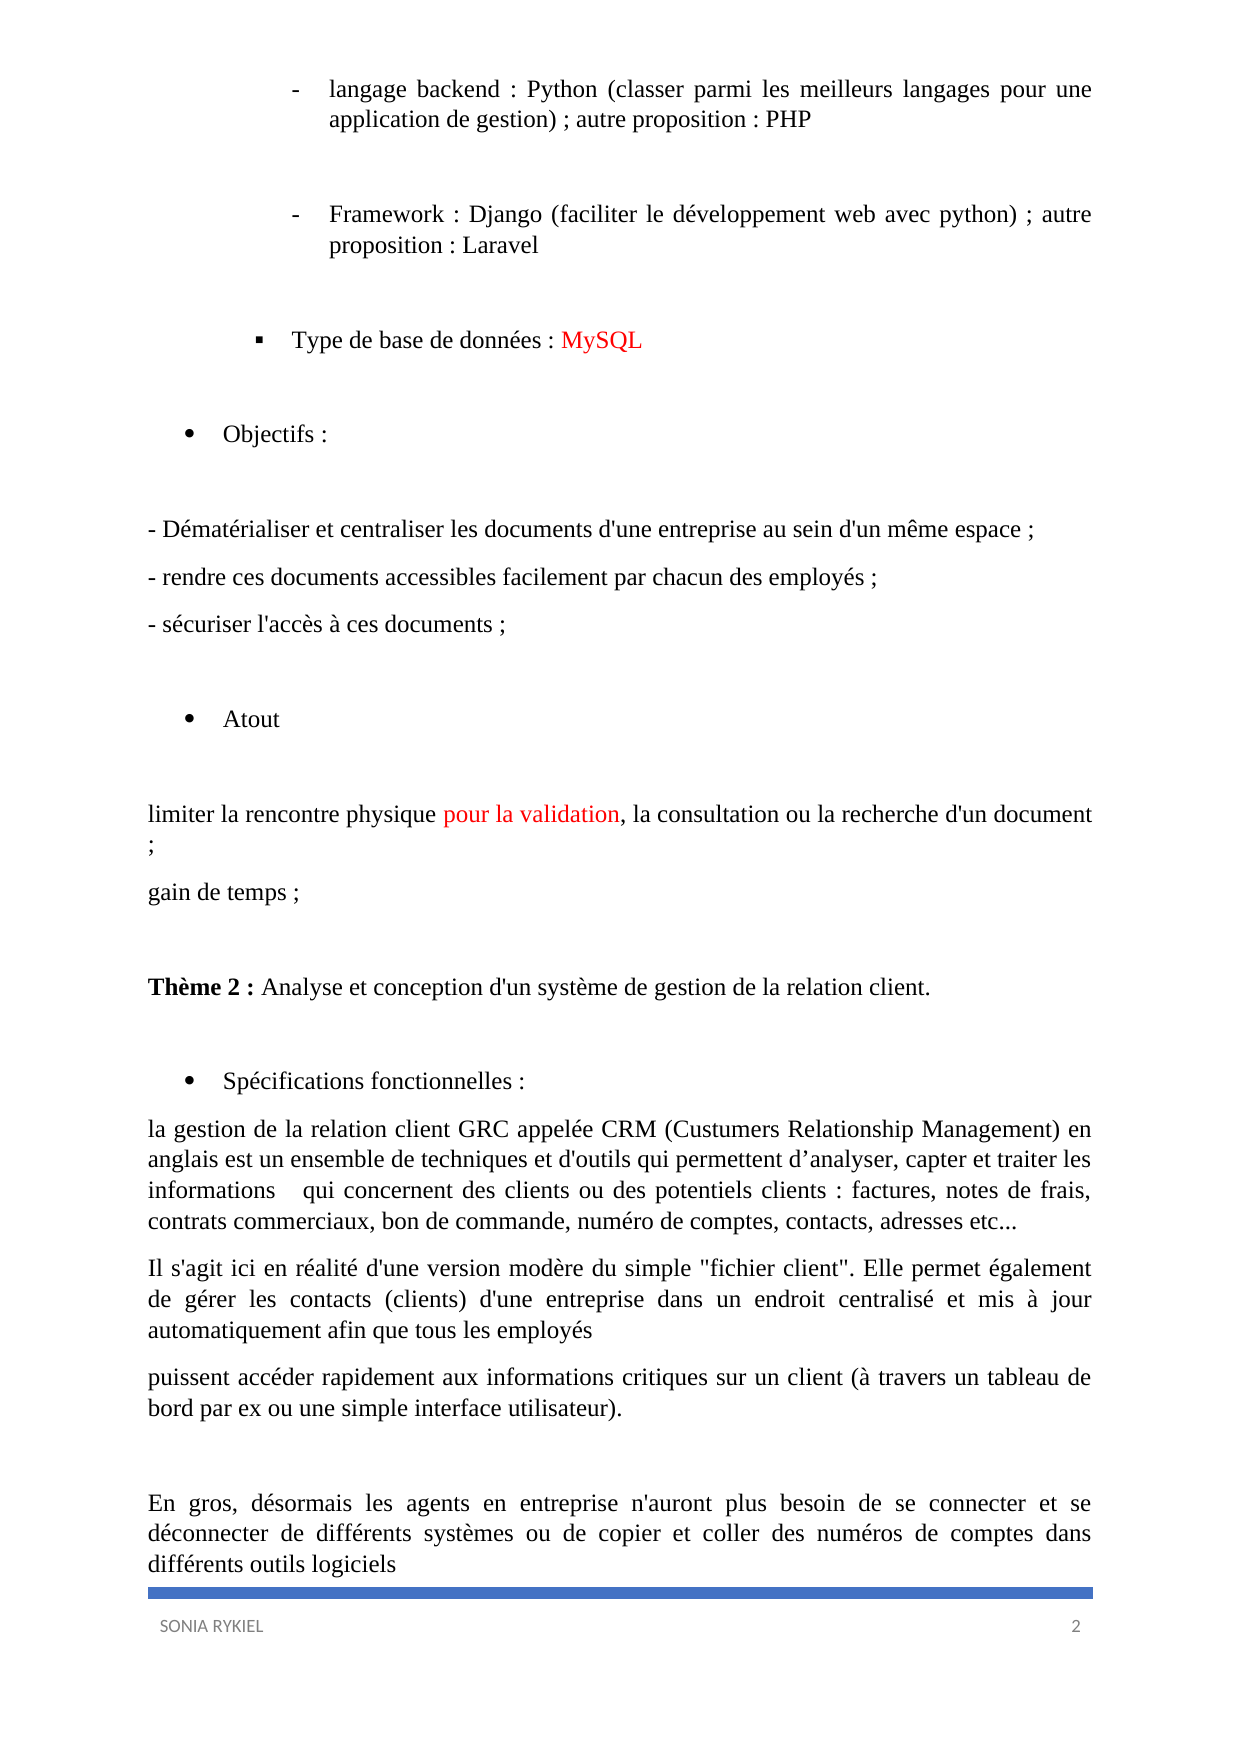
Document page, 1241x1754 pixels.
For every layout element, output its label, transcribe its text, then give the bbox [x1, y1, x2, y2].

text gain de temps ; [148, 877, 1093, 906]
text En gros, désormais les agents en entreprise n'auront plus besoin de se connecter et se déconnecter de différents systèmes ou de copier et coller des numéros de comptes dans différents outils logiciels [148, 1488, 1093, 1578]
text limiter la rencontre physique pour la validation, la consultation ou la recherche d'un document ; [148, 799, 1093, 858]
list Type de base de données : MySQL [254, 325, 1093, 353]
list Objectifs : [185, 419, 1093, 448]
text Thème 2 : Analyse et conception d'un système de gestion de la relation client. [148, 972, 1093, 1000]
text - Dématérialiser et centraliser les documents d'une entreprise au sein d'un même espace ; [148, 514, 1093, 543]
list langage backend : Python (classer parmi les meilleurs langages pour une application de gestion) ; autre proposition : PHP [291, 74, 1093, 133]
text Il s'agit ici en réalité d'une version modère du simple "fichier client". Elle permet également de gérer les contacts (clients) d'une entreprise dans un endroit centralisé et mis à jour automatiquement afin que tous les employés [148, 1253, 1093, 1344]
text la gestion de la relation client GRC appelée CRM (Custumers Relationship Management) en anglais est un ensemble de techniques et d'outils qui permettent d’analyser, capter et traiter les informations qui concernent des clients ou des potentiels clients : factures, notes de frais, contrats commerciaux, bon de commande, numéro de comptes, contacts, adresses etc... [148, 1114, 1093, 1235]
text - sécuriser l'accès à ces documents ; [148, 609, 1093, 638]
text - rendre ces documents accessibles facilement par chacun des employés ; [148, 562, 1093, 591]
text puissent accéder rapidement aux informations critiques sur un client (à travers un tableau de bord par ex ou une simple interface utilisateur). [148, 1362, 1093, 1422]
list Spécifications fonctionnelles : [185, 1066, 1093, 1095]
list Atout [185, 704, 1093, 733]
list Framework : Django (faciliter le développement web avec python) ; autre proposition : Laravel [291, 199, 1093, 259]
